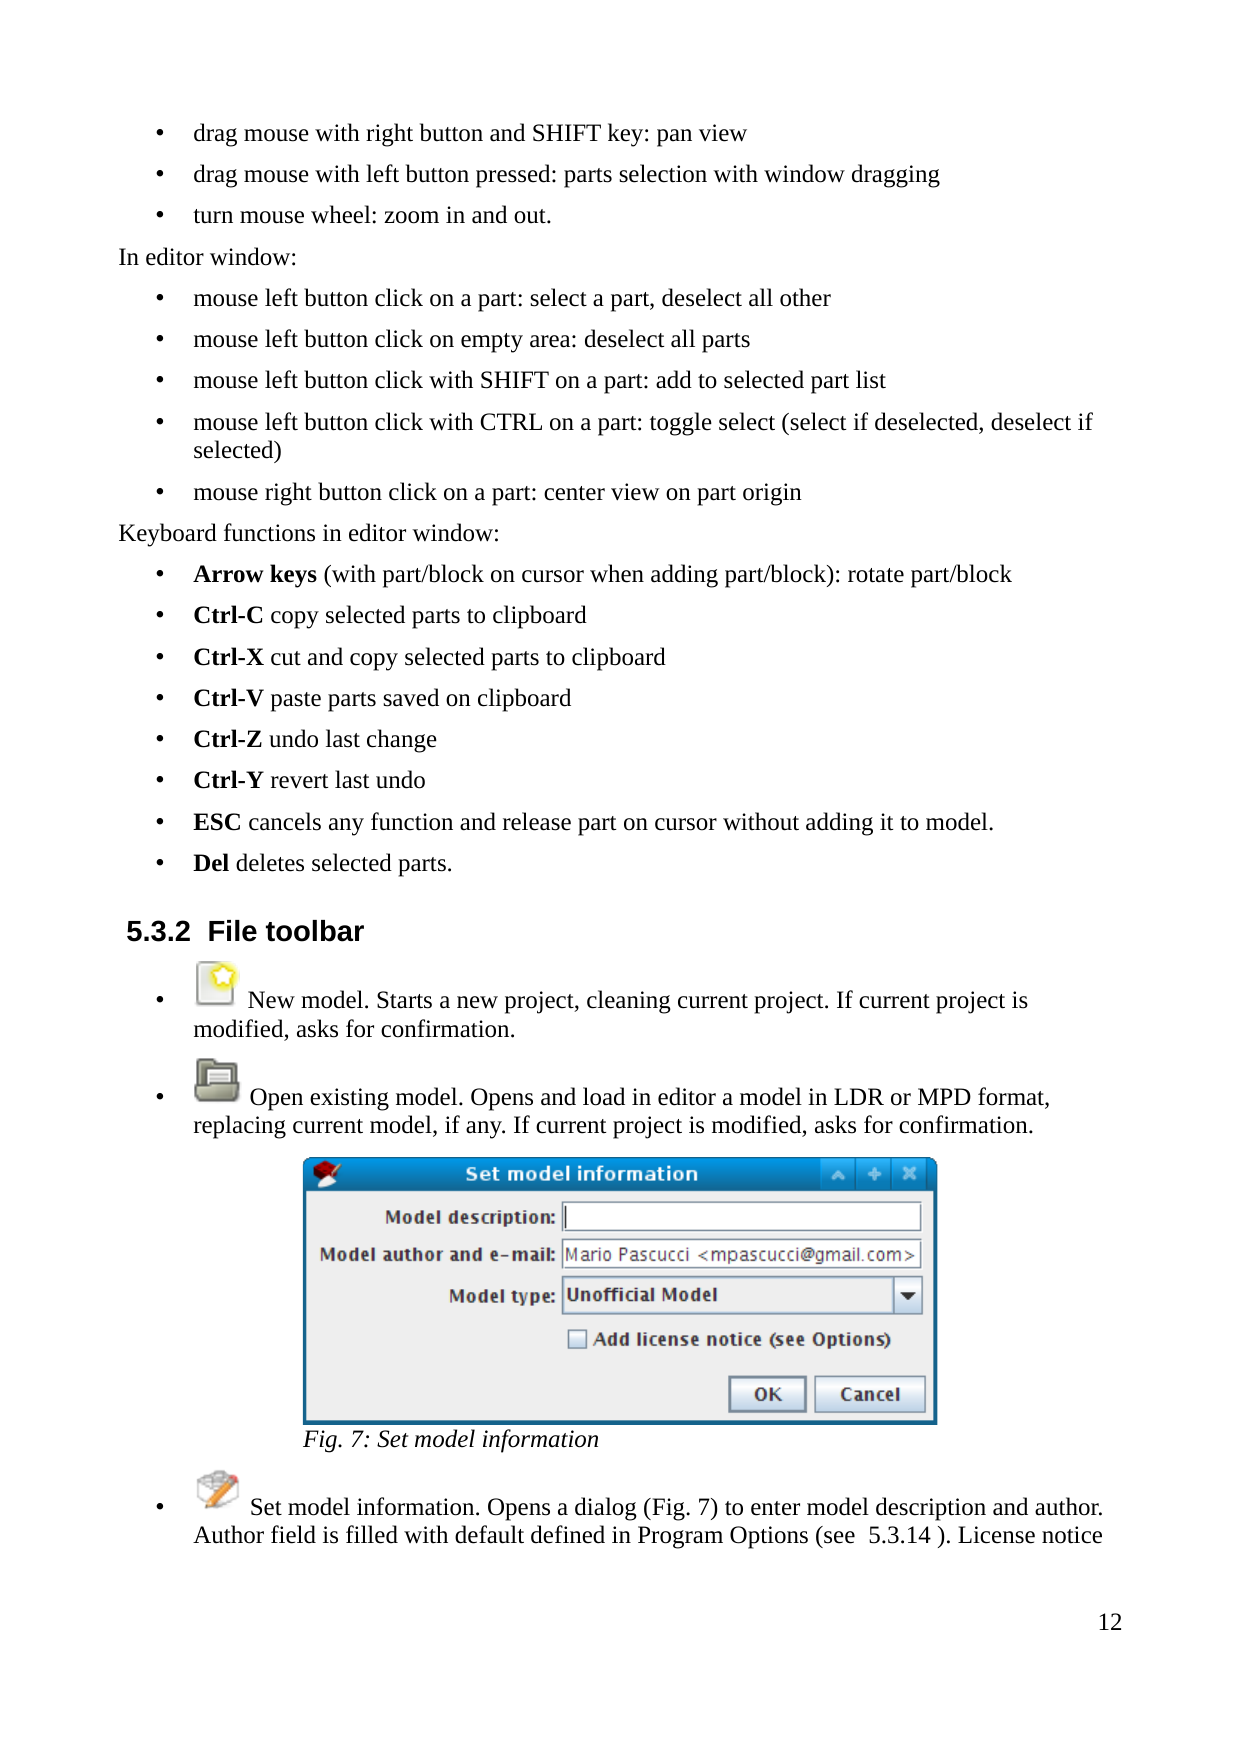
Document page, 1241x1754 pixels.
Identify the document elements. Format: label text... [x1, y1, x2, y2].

list mouse left button click on empty area: deselect all parts [156, 324, 1122, 353]
picture [645, 1170, 655, 1180]
picture [193, 1055, 244, 1106]
picture [584, 1166, 603, 1180]
text In editor window: [118, 242, 1122, 271]
list Ctrl-X cut and copy selected parts to clipboard [156, 642, 1122, 671]
picture [540, 1166, 550, 1180]
picture [619, 1170, 624, 1180]
list Ctrl-Z undo last change [156, 724, 1122, 753]
picture [553, 1170, 563, 1180]
list Arrow keys (with part/block on cursor when adding part/block): rotate part/block [156, 559, 1122, 588]
picture [605, 1170, 615, 1180]
list mouse left button click with CTRL on a part: toggle select (select if deselected, deselect if selected) [156, 407, 1122, 464]
picture [687, 1170, 697, 1180]
picture [467, 1168, 477, 1180]
picture [193, 960, 242, 1009]
list ESC cancels any function and release part on cursor without adding it to model. [156, 807, 1122, 836]
picture [509, 1170, 523, 1180]
list drag mouse with right button and SHIFT key: pan view [156, 118, 1122, 147]
picture [857, 1157, 926, 1180]
picture [302, 1157, 938, 1425]
picture [492, 1168, 499, 1180]
list mouse right button click on a part: center view on part origin [156, 477, 1122, 506]
list Ctrl-C copy selected parts to clipboard [156, 601, 1122, 629]
picture [821, 1157, 855, 1180]
picture [302, 1157, 309, 1164]
picture [674, 1170, 683, 1180]
list Fig. 7: Set model information [303, 1425, 937, 1453]
list Open existing model. Opens and load in editor a model in LDR or MPD format, replacing current model, if any. If current project is modified, asks for confirmation. [156, 1055, 1122, 1139]
list mouse left button click with SHIFT on a part: add to selected part list [156, 366, 1122, 394]
list New model. Starts a new project, cleaning current project. If current project is modified, asks for confirmation. [156, 960, 1122, 1043]
picture [193, 1465, 244, 1516]
list drag mouse with left button pressed: parts selection with window dragging [156, 159, 1122, 188]
list Del deletes selected parts. [156, 848, 1122, 877]
list turn mouse wheel: zoom in and out. [156, 201, 1122, 229]
text Keyboard functions in editor window: [118, 518, 1122, 547]
picture [526, 1170, 536, 1180]
list Ctrl-Y revert last undo [156, 766, 1122, 794]
list mouse left button click on a part: select a part, deselect all other [156, 283, 1122, 312]
picture [627, 1170, 642, 1180]
list Ctrl-V paste parts saved on clipboard [156, 683, 1122, 712]
picture [657, 1168, 664, 1180]
list Set model information. Opens a dialog (Fig. 7) to enter model description and author. Author field is filled with default defined in Program Options (see 5.3.14). License notice [156, 1152, 1122, 1549]
picture [480, 1170, 490, 1180]
subtitle File toolbar [118, 914, 1122, 948]
